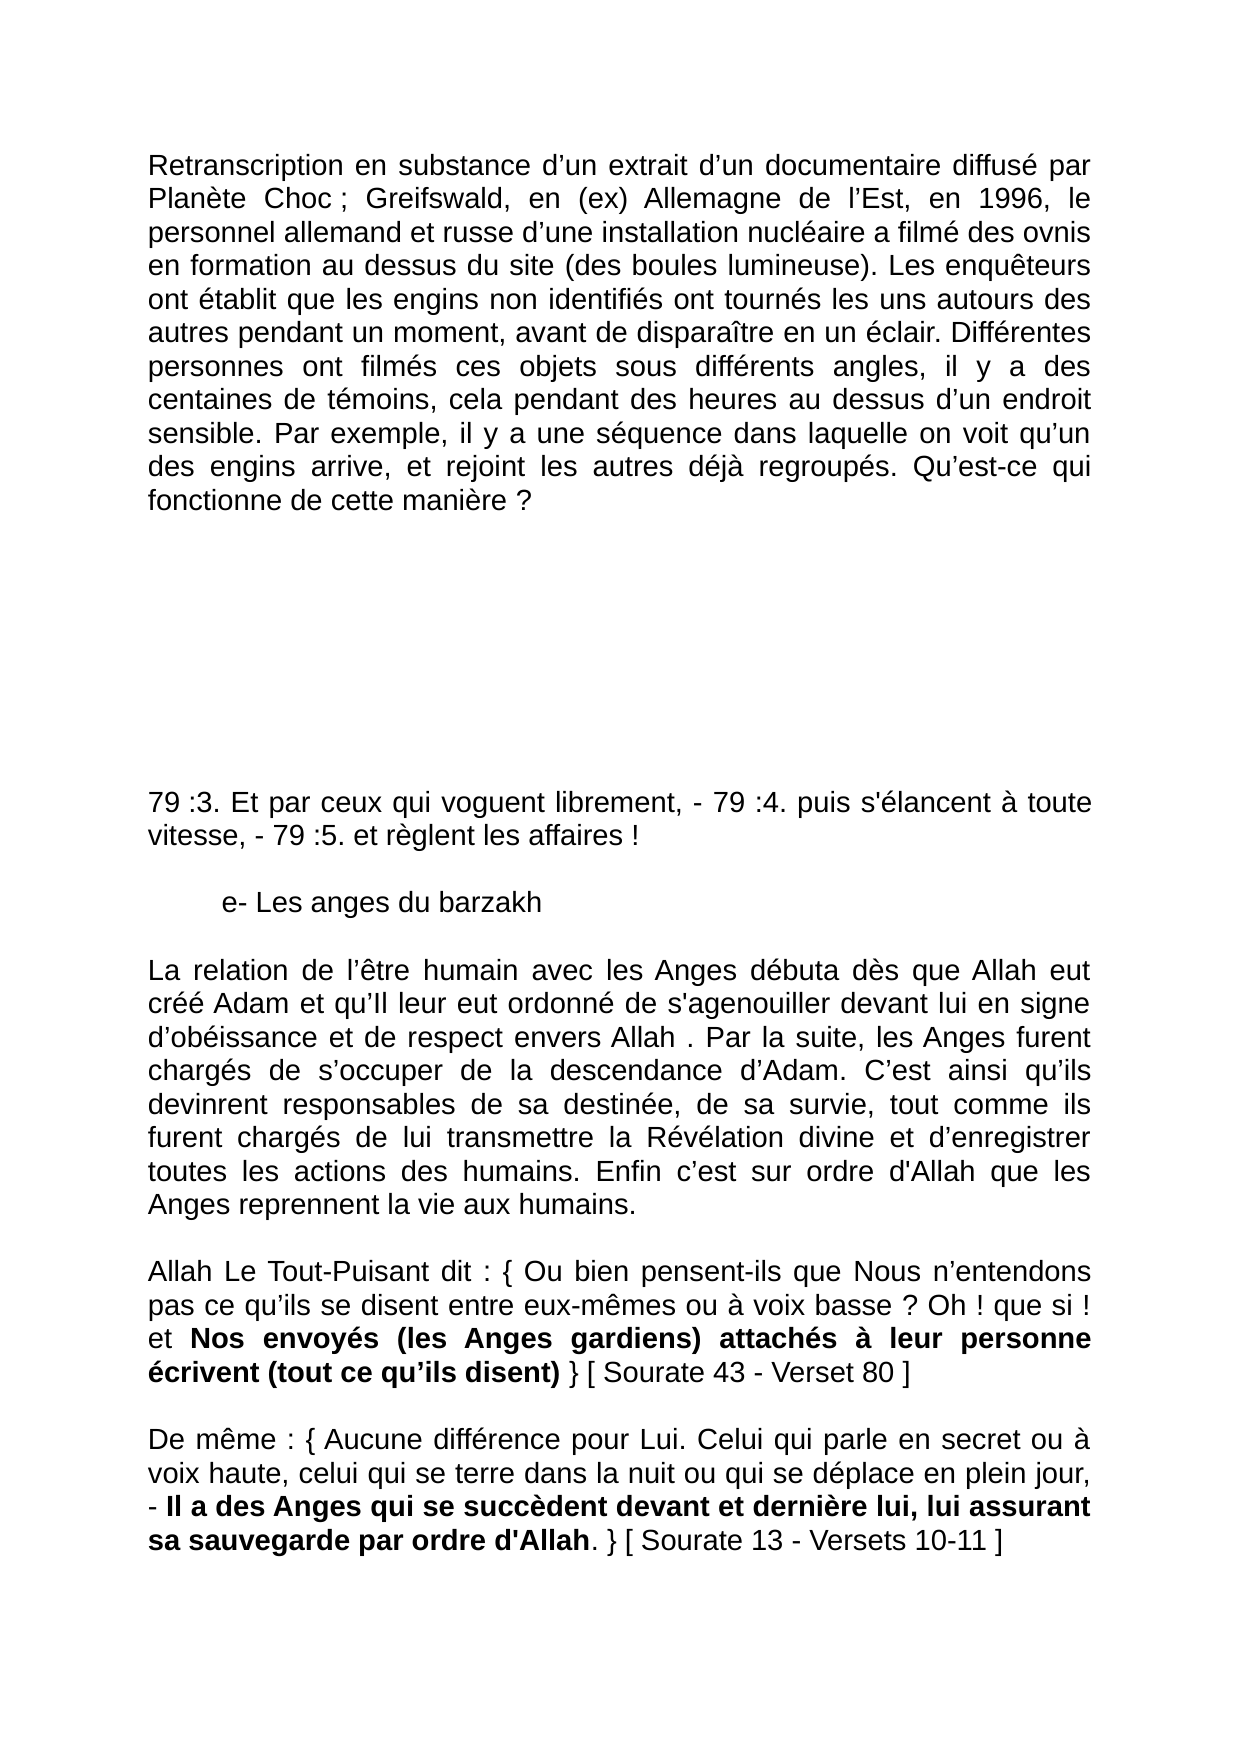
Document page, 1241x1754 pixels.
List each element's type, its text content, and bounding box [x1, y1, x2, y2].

text De même : { Aucune différence pour Lui. Celui qui parle en secret ou à voix haute, celui qui se terre dans la nuit ou qui se déplace en plein jour, - Il a des Anges qui se succèdent devant et dernière lui, lui assurant sa sauvegarde par ordre d'Allah. } [ Sourate 13 - Versets 10-11 ] [148, 1422, 1093, 1556]
text La relation de l’être humain avec les Anges débuta dès que Allah eut créé Adam et qu’Il leur eut ordonné de s'agenouiller devant lui en signe d’obéissance et de respect envers Allah . Par la suite, les Anges furent chargés de s’occuper de la descendance d’Adam. C’est ainsi qu’ils devinrent responsables de sa destinée, de sa survie, tout comme ils furent chargés de lui transmettre la Révélation divine et d’enregistrer toutes les actions des humains. Enfin c’est sur ordre d'Allah que les Anges reprennent la vie aux humains. [148, 953, 1093, 1221]
text Retranscription en substance d’un extrait d’un documentaire diffusé par Planète Choc ; Greifswald, en (ex) Allemagne de l’Est, en 1996, le personnel allemand et russe d’une installation nucléaire a filmé des ovnis en formation au dessus du site (des boules lumineuse). Les enquêteurs ont établit que les engins non identifiés ont tournés les uns autours des autres pendant un moment, avant de disparaître en un éclair. Différentes personnes ont filmés ces objets sous différents angles, il y a des centaines de témoins, cela pendant des heures au dessus d’un endroit sensible. Par exemple, il y a une séquence dans laquelle on voit qu’un des engins arrive, et rejoint les autres déjà regroupés. Qu’est-ce qui fonctionne de cette manière ? [148, 148, 1093, 517]
text e- Les anges du barzakh [148, 886, 1093, 919]
text Allah Le Tout-Puisant dit : { Ou bien pensent-ils que Nous n’entendons pas ce qu’ils se disent entre eux-mêmes ou à voix basse ? Oh ! que si ! et Nos envoyés (les Anges gardiens) attachés à leur personne écrivent (tout ce qu’ils disent) } [ Sourate 43 - Verset 80 ] [148, 1254, 1093, 1389]
text 79 :3. Et par ceux qui voguent librement, - 79 :4. puis s'élancent à toute vitesse, - 79 :5. et règlent les affaires ! [148, 785, 1093, 852]
